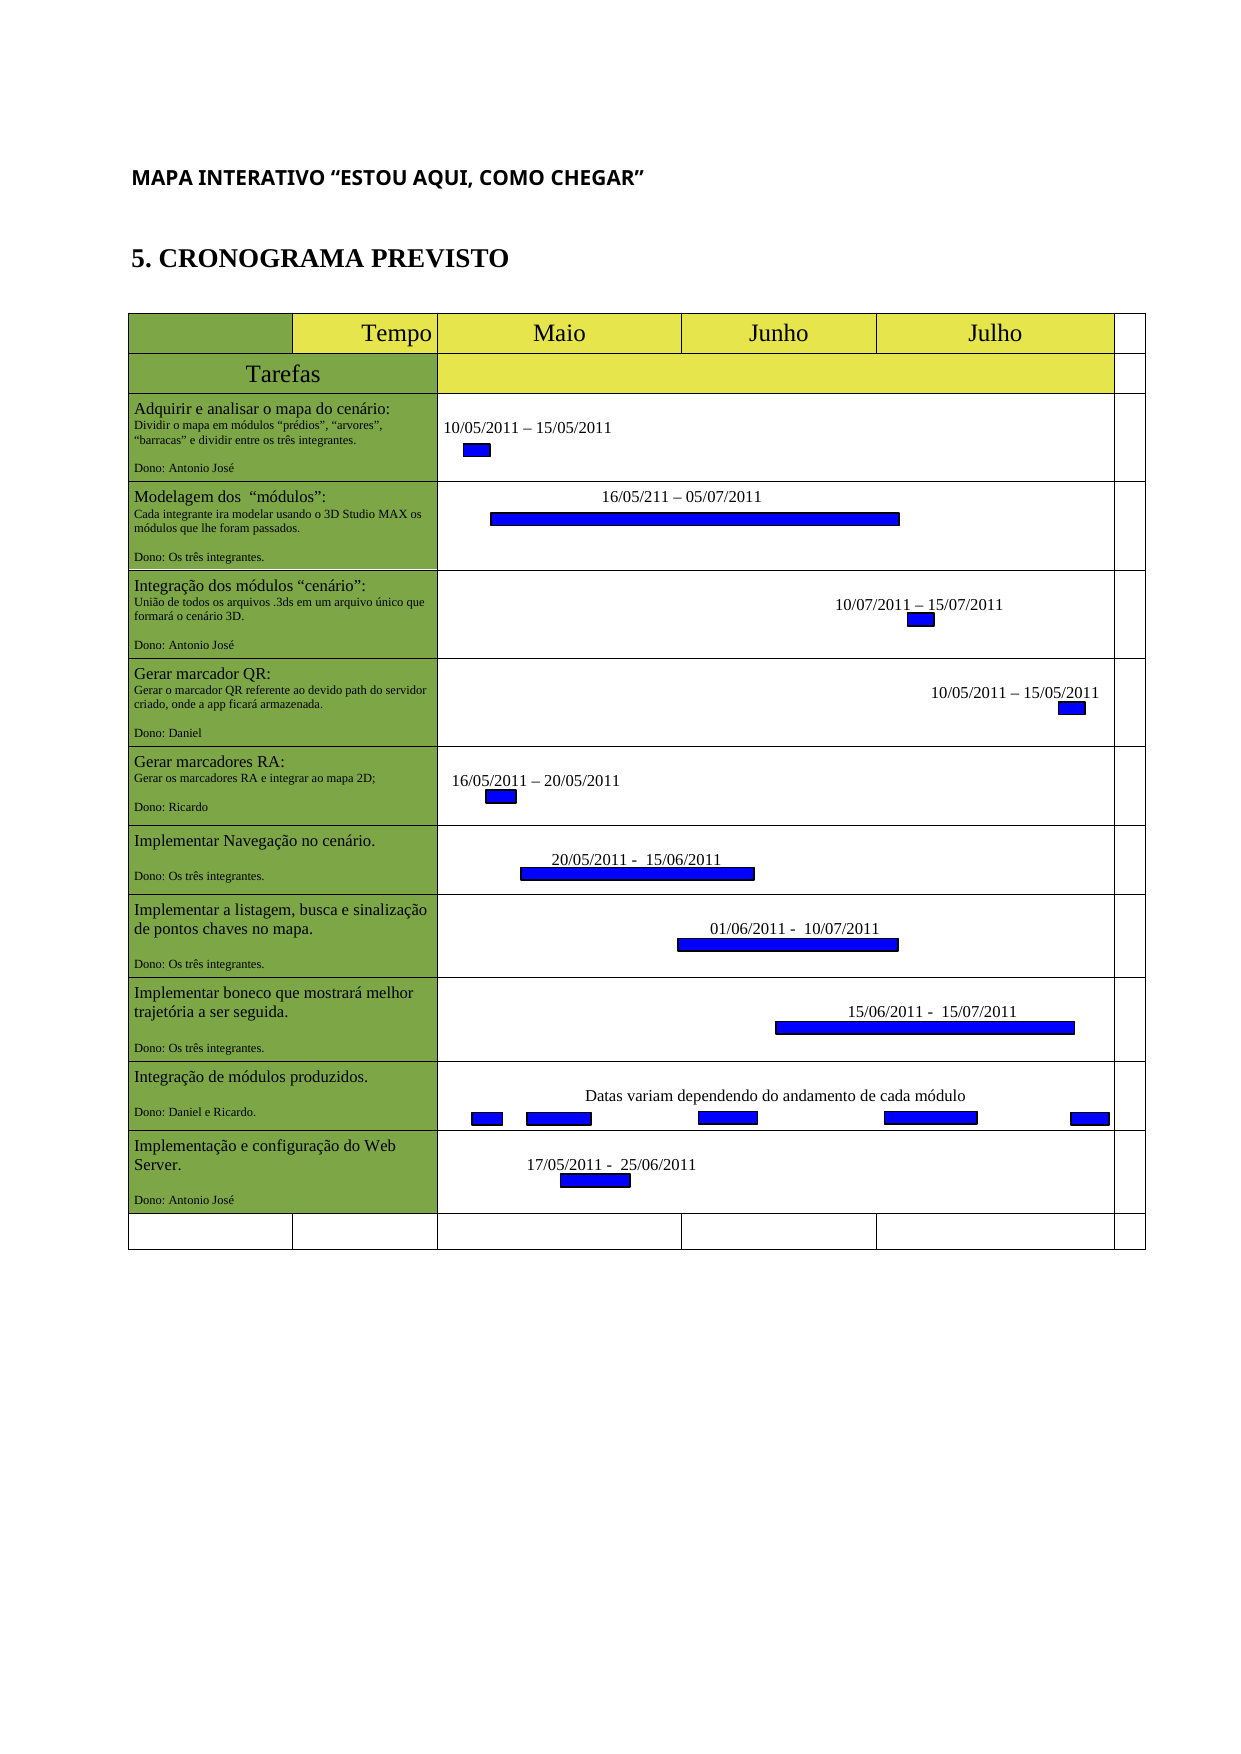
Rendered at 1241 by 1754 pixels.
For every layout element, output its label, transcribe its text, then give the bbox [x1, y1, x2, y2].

table_cell [877, 1214, 1114, 1249]
table_cell Gerar marcador QR: Gerar o marcador QR referente ao devido path do servidor criado, onde a app ficará armazenada. Dono: Daniel [129, 659, 437, 746]
table_cell [1115, 1131, 1145, 1213]
table_cell [293, 1214, 437, 1249]
table_cell [1115, 659, 1145, 746]
table_header Julho [877, 314, 1114, 353]
table_cell [1115, 895, 1145, 977]
table_cell [1115, 1062, 1145, 1130]
table_header Tempo [293, 314, 437, 353]
table_cell [129, 1214, 292, 1249]
table_cell [1115, 1214, 1145, 1249]
table_cell Datas variam dependendo do andamento de cada módulo [438, 1062, 1114, 1130]
table_header Junho [682, 314, 876, 353]
table_cell 10/05/2011 – 15/05/2011 [438, 659, 1114, 746]
table_header [1115, 314, 1145, 353]
table_cell Gerar marcadores RA: Gerar os marcadores RA e integrar ao mapa 2D; Dono: Ricardo [129, 747, 437, 825]
table_cell [438, 1214, 681, 1249]
table_cell [1115, 482, 1145, 569]
table_cell Integração de módulos produzidos. Dono: Daniel e Ricardo. [129, 1062, 437, 1130]
table_cell Implementação e configuração do Web Server. Dono: Antonio José [129, 1131, 437, 1213]
table_cell 17/05/2011 - 25/06/2011 [438, 1131, 1114, 1213]
table_header [129, 314, 292, 353]
table_cell 20/05/2011 - 15/06/2011 [438, 826, 1114, 894]
table_cell [1115, 826, 1145, 894]
table_cell 01/06/2011 - 10/07/2011 [438, 895, 1114, 977]
table_cell 15/06/2011 - 15/07/2011 [438, 978, 1114, 1061]
table_cell [438, 354, 1114, 393]
table_cell 10/05/2011 – 15/05/2011 [438, 394, 1114, 481]
table_cell Tarefas [129, 354, 437, 393]
table_cell [1115, 394, 1145, 481]
table_cell Implementar boneco que mostrará melhor trajetória a ser seguida. Dono: Os três integrantes. [129, 978, 437, 1061]
table_cell [1115, 354, 1145, 393]
table_cell 16/05/211 – 05/07/2011 [438, 482, 1114, 569]
table_cell [1115, 747, 1145, 825]
text 5. CRONOGRAMA PREVISTO [131, 242, 1144, 273]
table_cell Implementar Navegação no cenário. Dono: Os três integrantes. [129, 826, 437, 894]
table_header Maio [438, 314, 681, 353]
table_cell Modelagem dos “módulos”: Cada integrante ira modelar usando o 3D Studio MAX os módulos que lhe foram passados. Dono: Os três integrantes. [129, 482, 437, 569]
table_cell 16/05/2011 – 20/05/2011 [438, 747, 1114, 825]
table_cell Adquirir e analisar o mapa do cenário: Dividir o mapa em módulos “prédios”, “arvores”, “barracas” e dividir entre os três integrantes. Dono: Antonio José [129, 394, 437, 481]
table_cell Implementar a listagem, busca e sinalização de pontos chaves no mapa. Dono: Os três integrantes. [129, 895, 437, 977]
table_cell [1115, 571, 1145, 658]
table_cell [1115, 978, 1145, 1061]
table_cell 10/07/2011 – 15/07/2011 [438, 571, 1114, 658]
table_cell Integração dos módulos “cenário”: União de todos os arquivos .3ds em um arquivo único que formará o cenário 3D. Dono: Antonio José [129, 571, 437, 658]
table_cell [682, 1214, 876, 1249]
